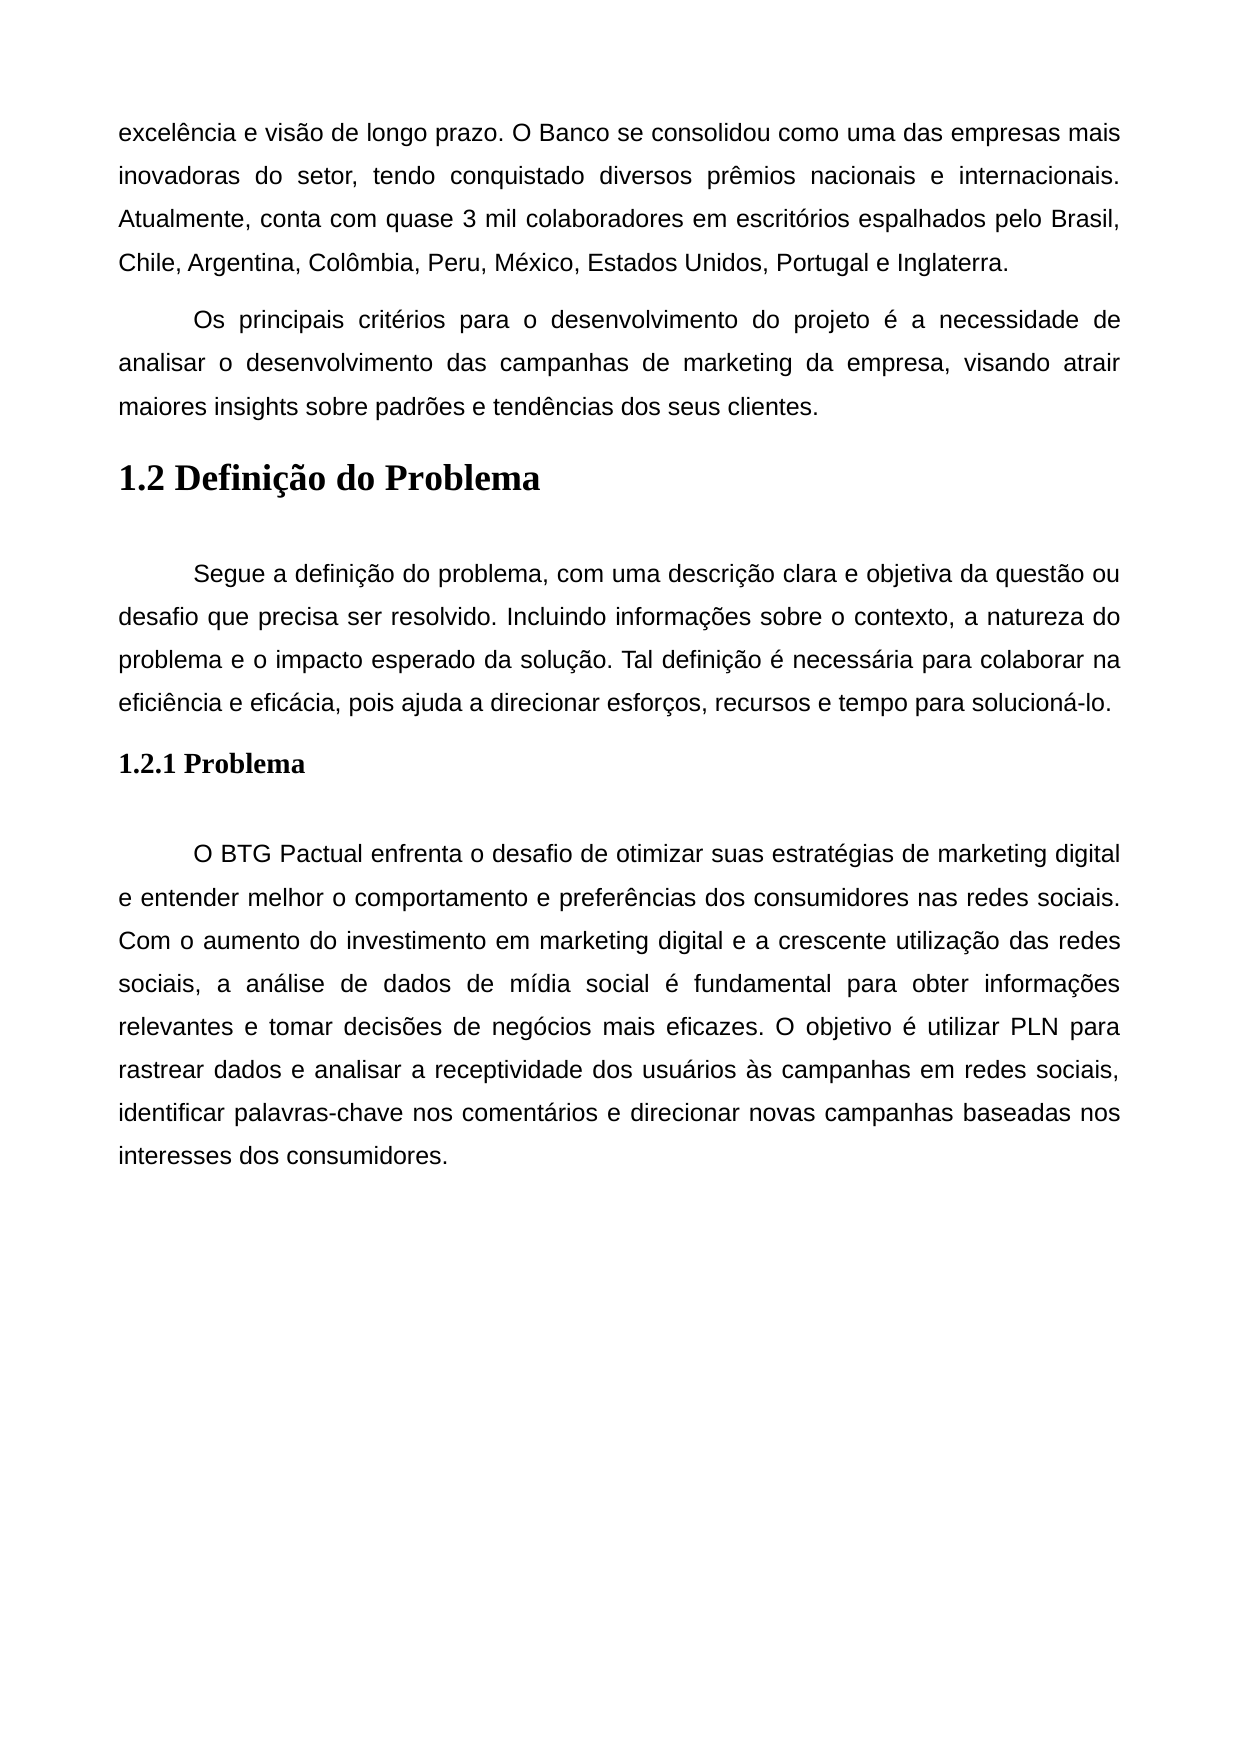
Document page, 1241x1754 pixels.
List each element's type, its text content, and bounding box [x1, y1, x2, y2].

text Segue a definição do problema, com uma descrição clara e objetiva da questão ou desafio que precisa ser resolvido. Incluindo informações sobre o contexto, a natureza do problema e o impacto esperado da solução. Tal definição é necessária para colaborar na eficiência e eficácia, pois ajuda a direcionar esforços, recursos e tempo para solucioná-lo. [118, 559, 1122, 717]
text excelência e visão de longo prazo. O Banco se consolidou como uma das empresas mais inovadoras do setor, tendo conquistado diversos prêmios nacionais e internacionais. Atualmente, conta com quase 3 mil colaboradores em escritórios espalhados pelo Brasil, Chile, Argentina, Colômbia, Peru, México, Estados Unidos, Portugal e Inglaterra. [118, 118, 1122, 276]
text O BTG Pactual enfrenta o desafio de otimizar suas estratégias de marketing digital e entender melhor o comportamento e preferências dos consumidores nas redes sociais. Com o aumento do investimento em marketing digital e a crescente utilização das redes sociais, a análise de dados de mídia social é fundamental para obter informações relevantes e tomar decisões de negócios mais eficazes. O objetivo é utilizar PLN para rastrear dados e analisar a receptividade dos usuários às campanhas em redes sociais, identificar palavras-chave nos comentários e direcionar novas campanhas baseadas nos interesses dos consumidores. [118, 839, 1122, 1170]
subtitle 1.2 Definição do Problema [118, 455, 1122, 498]
text Os principais critérios para o desenvolvimento do projeto é a necessidade de analisar o desenvolvimento das campanhas de marketing da empresa, visando atrair maiores insights sobre padrões e tendências dos seus clientes. [118, 305, 1122, 420]
subtitle 1.2.1 Problema [118, 746, 1122, 779]
